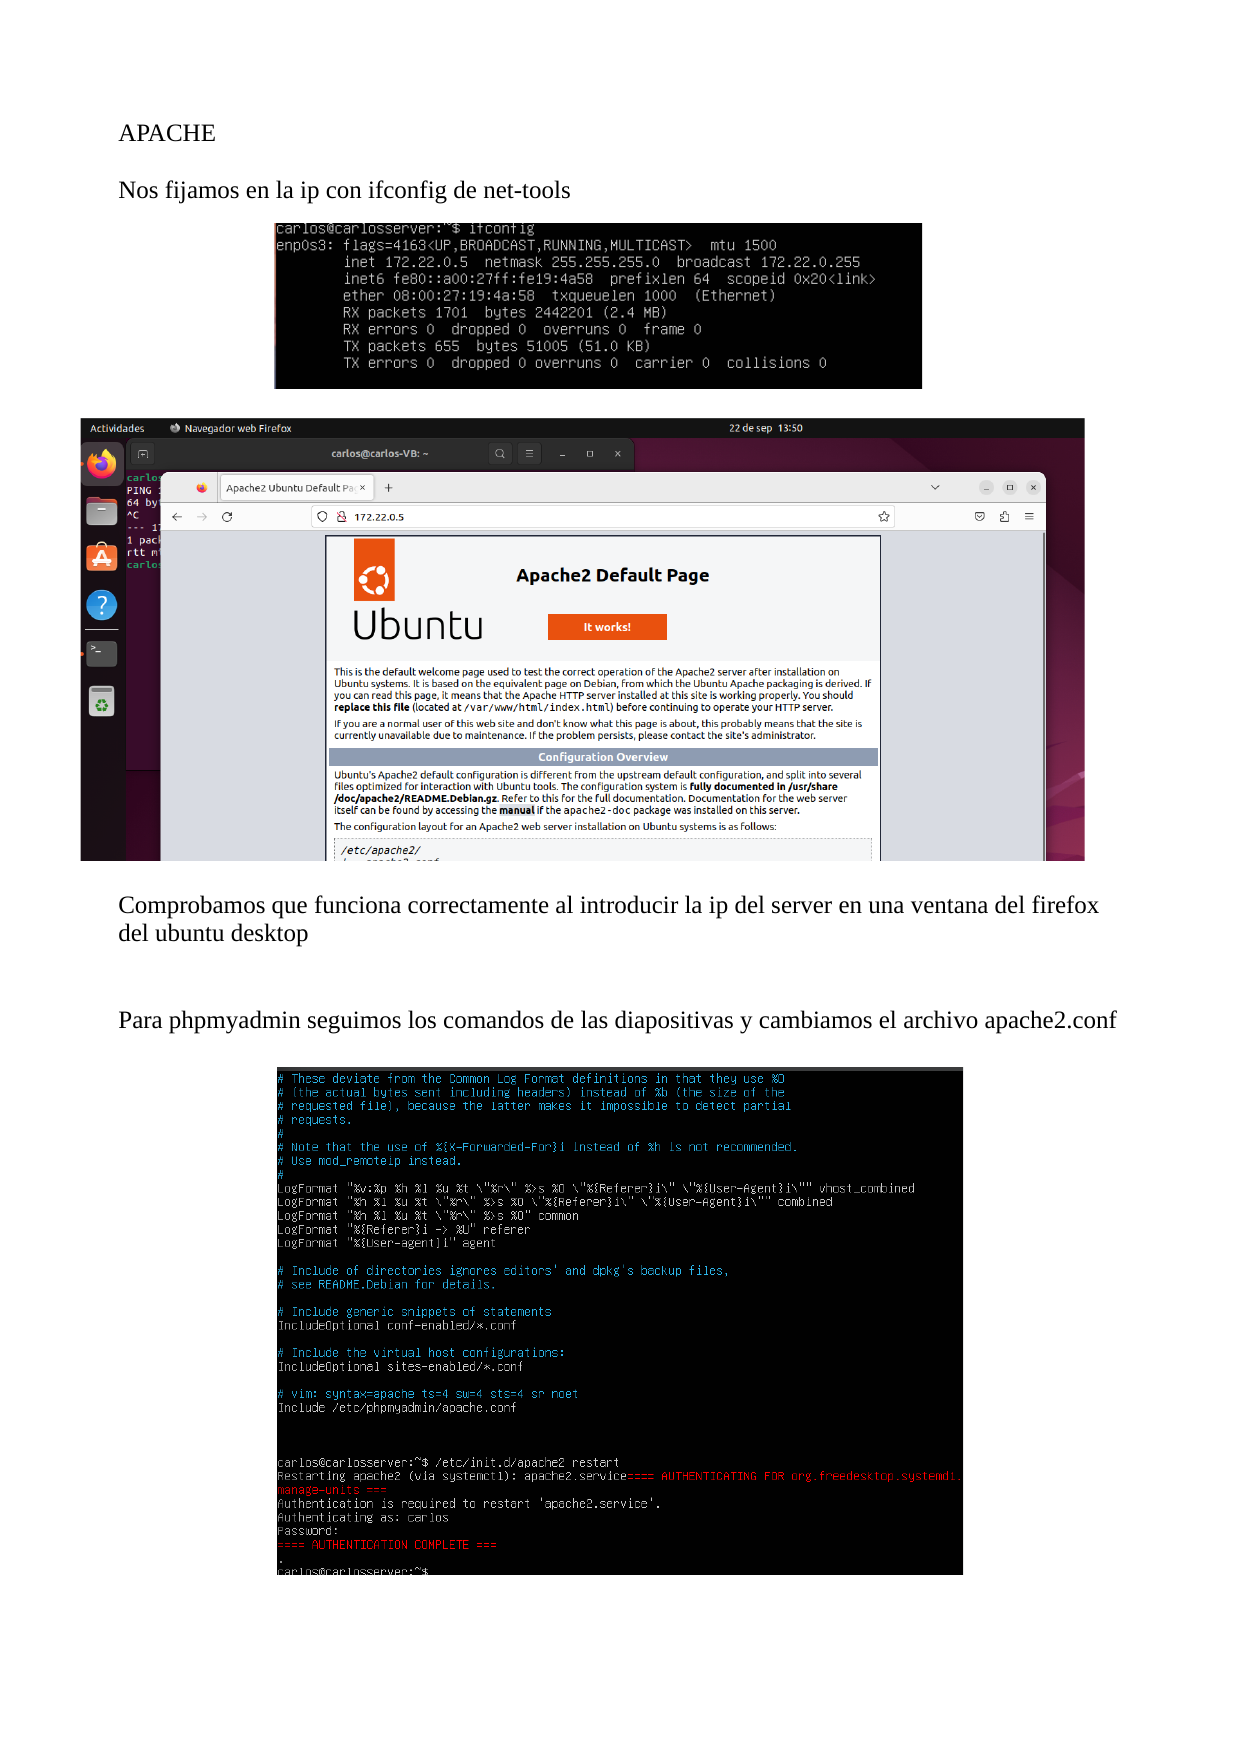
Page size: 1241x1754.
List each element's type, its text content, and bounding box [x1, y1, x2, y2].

picture [274, 223, 923, 389]
text Para phpmyadmin seguimos los comandos de las diapositivas y cambiamos el archivo apache2.conf [118, 1005, 1122, 1033]
text APACHE [118, 118, 1122, 147]
text Comprobamos que funciona correctamente al introducir la ip del server en una ventana del firefox del ubuntu desktop [118, 890, 1122, 947]
text Nos fijamos en la ip con ifconfig de net-tools [118, 176, 1122, 204]
picture [80, 418, 1085, 861]
picture [277, 1067, 964, 1575]
